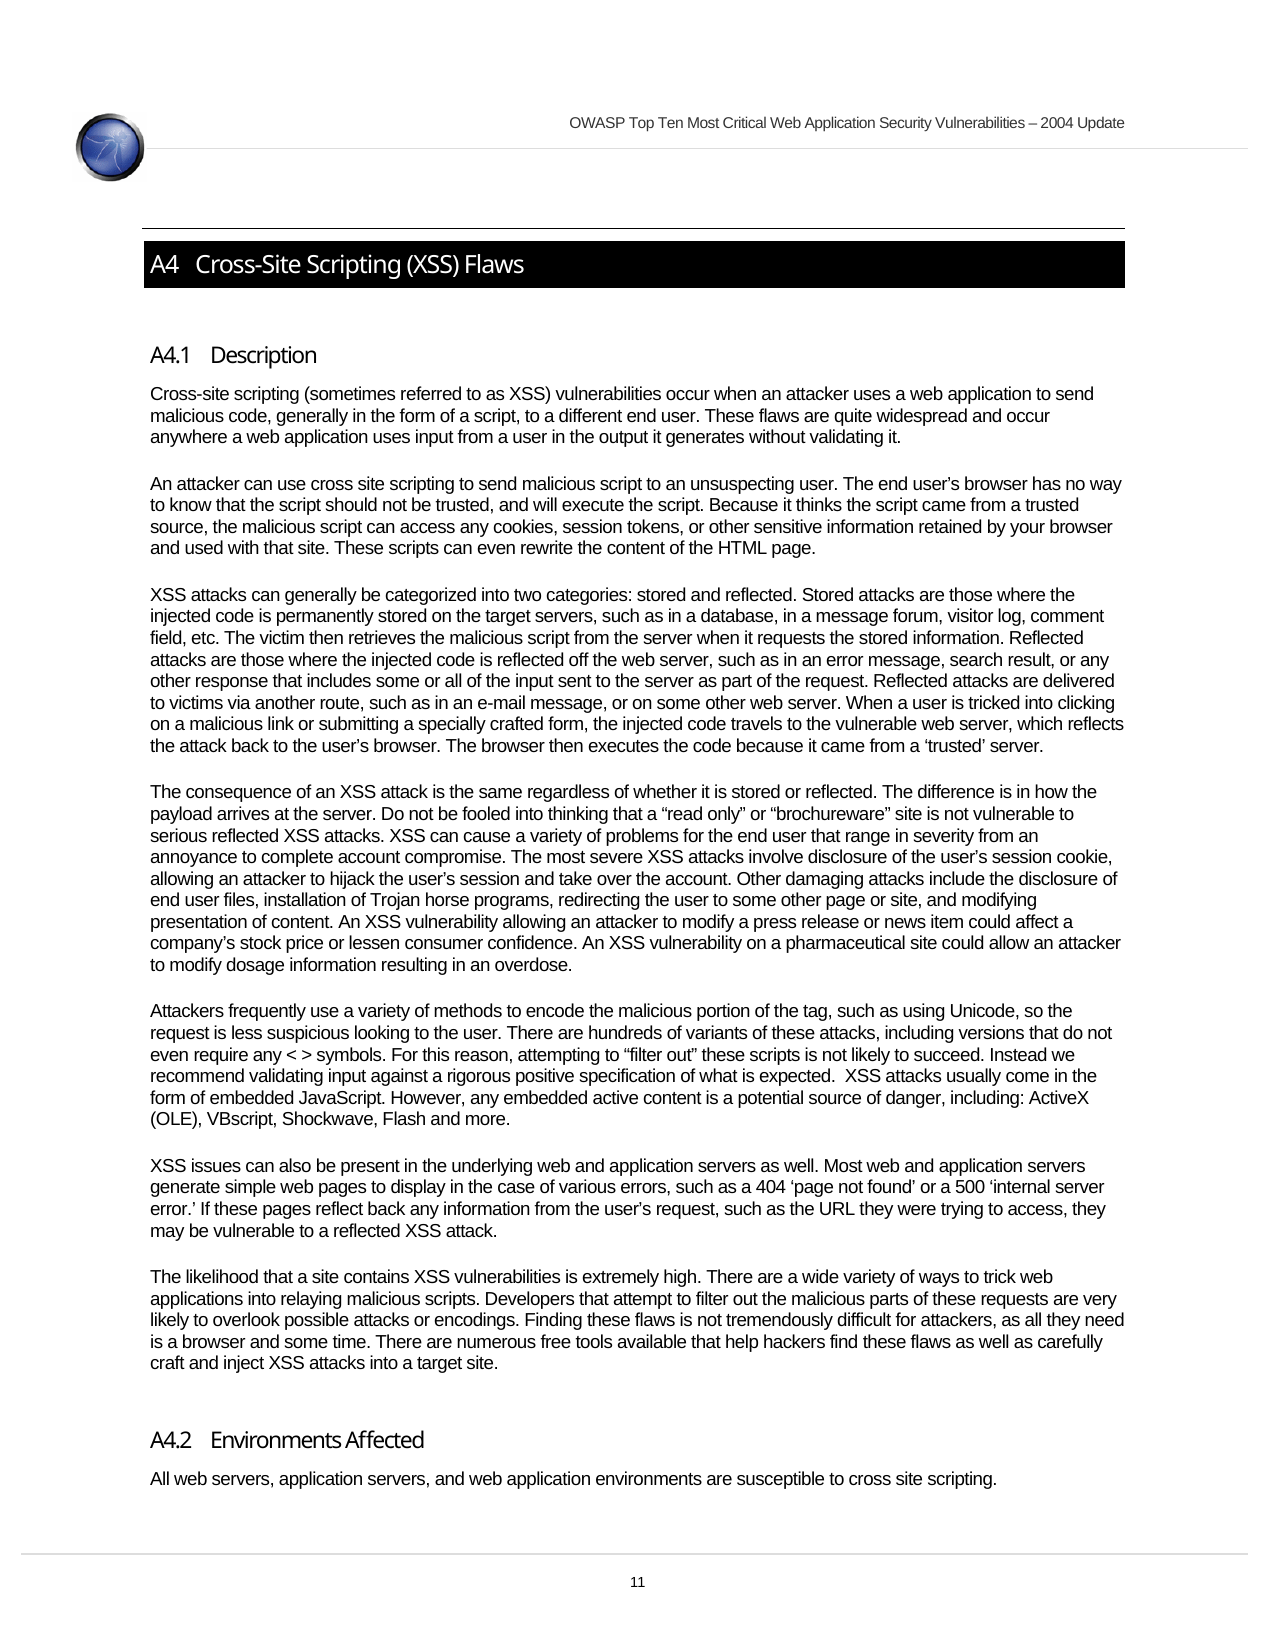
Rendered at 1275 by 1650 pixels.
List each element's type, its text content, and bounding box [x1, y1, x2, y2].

picture [72, 112, 147, 182]
text XSS issues can also be present in the underlying web and application servers as well. Most web and application servers generate simple web pages to display in the case of various errors, such as a 404 ‘page not found’ or a 500 ‘internal server error.’ If these pages reflect back any information from the user’s request, such as the URL they were trying to access, they may be vulnerable to a reflected XSS attack. [150, 1155, 1125, 1241]
text Cross-site scripting (sometimes referred to as XSS) vulnerabilities occur when an attacker uses a web application to send malicious code, generally in the form of a script, to a different end user. These flaws are quite widespread and occur anywhere a web application uses input from a user in the output it generates without validating it. [150, 383, 1125, 447]
text Attackers frequently use a variety of methods to encode the malicious portion of the tag, such as using Unicode, so the request is less suspicious looking to the user. There are hundreds of variants of these attacks, including versions that do not even require any < > symbols. For this reason, attempting to “filter out” these scripts is not likely to succeed. Instead we recommend validating input against a rigorous positive specification of what is expected. XSS attacks usually come in the form of embedded JavaScript. However, any embedded active content is a potential source of danger, including: ActiveX (OLE), VBscript, Shockwave, Flash and more. [150, 1000, 1125, 1130]
subtitle Cross-Site Scripting (XSS) Flaws [144, 241, 1125, 288]
text The likelihood that a site contains XSS vulnerabilities is extremely high. There are a wide variety of ways to trick web applications into relaying malicious scripts. Developers that attempt to filter out the malicious parts of these requests are very likely to overlook possible attacks or encodings. Finding these flaws is not tremendously difficult for attackers, as all they need is a browser and some time. There are numerous free tools available that help hackers find these flaws as well as carefully craft and inject XSS attacks into a target site. [150, 1266, 1125, 1374]
text The consequence of an XSS attack is the same regardless of whether it is stored or reflected. The difference is in how the payload arrives at the server. Do not be fooled into thinking that a “read only” or “brochureware” site is not vulnerable to serious reflected XSS attacks. XSS can cause a variety of problems for the end user that range in severity from an annoyance to complete account compromise. The most severe XSS attacks involve disclosure of the user’s session cookie, allowing an attacker to hijack the user’s session and take over the account. Other damaging attacks include the disclosure of end user files, installation of Trojan horse programs, redirecting the user to some other page or site, and modifying presentation of content. An XSS vulnerability allowing an attacker to modify a press release or news item could affect a company’s stock price or lessen consumer confidence. An XSS vulnerability on a pharmaceutical site could allow an attacker to modify dosage information resulting in an overdose. [150, 781, 1125, 975]
text All web servers, application servers, and web application environments are susceptible to cross site scripting. [150, 1467, 1125, 1489]
subtitle Environments Affected [150, 1424, 1125, 1455]
text An attacker can use cross site scripting to send malicious script to an unsuspecting user. The end user’s browser has no way to know that the script should not be trusted, and will execute the script. Because it thinks the script came from a trusted source, the malicious script can access any cookies, session tokens, or other sensitive information retained by your browser and used with that site. These scripts can even rewrite the content of the HTML page. [150, 472, 1125, 559]
subtitle Description [150, 339, 1125, 370]
text XSS attacks can generally be categorized into two categories: stored and reflected. Stored attacks are those where the injected code is permanently stored on the target servers, such as in a database, in a message forum, visitor log, comment field, etc. The victim then retrieves the malicious script from the server when it requests the stored information. Reflected attacks are those where the injected code is reflected off the web server, such as in an error message, search result, or any other response that includes some or all of the input sent to the server as part of the request. Reflected attacks are delivered to victims via another route, such as in an e-mail message, or on some other web server. When a user is tricked into clicking on a malicious link or submitting a specially crafted form, the injected code travels to the vulnerable web server, which reflects the attack back to the user’s browser. The browser then executes the code because it came from a ‘trusted’ server. [150, 584, 1125, 756]
